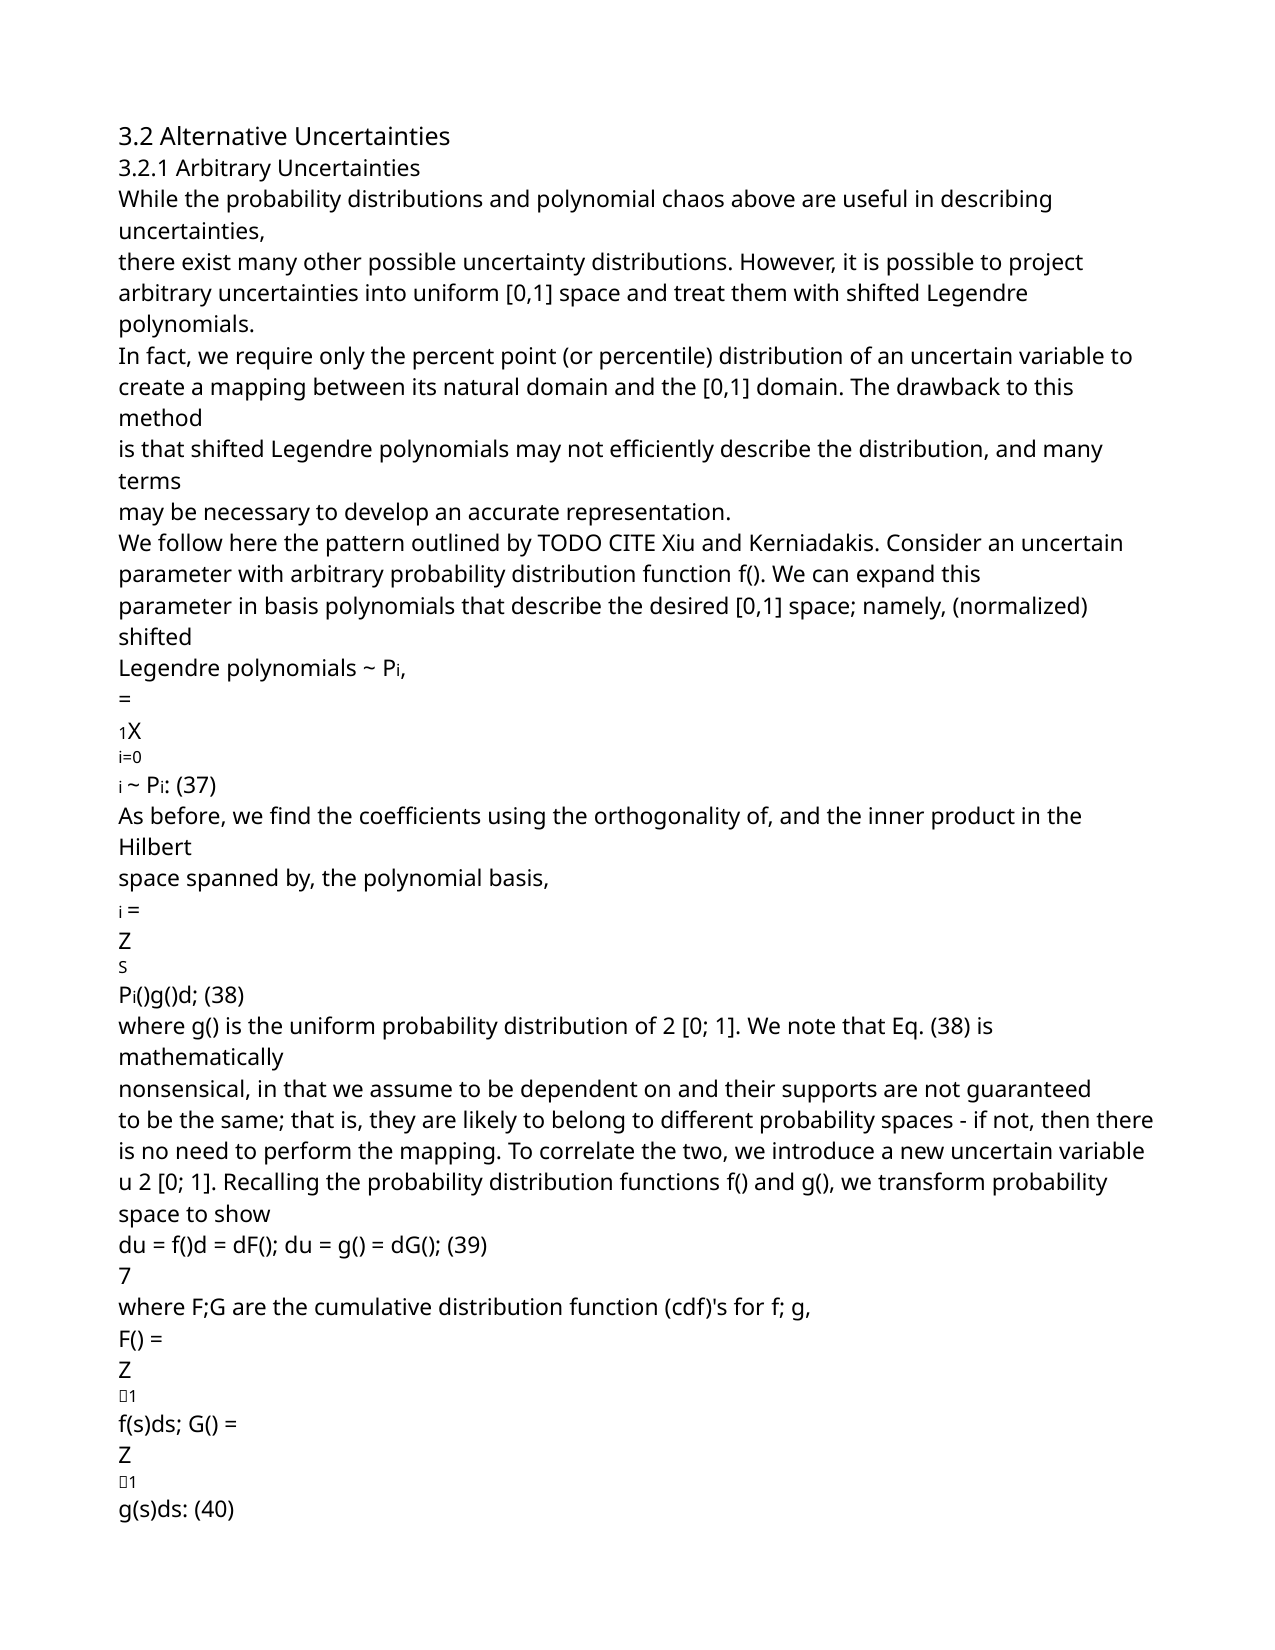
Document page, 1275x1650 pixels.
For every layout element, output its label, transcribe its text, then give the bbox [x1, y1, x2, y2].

text arbitrary uncertainties into uniform [0,1] space and treat them with shifted Legendre polynomials. [118, 277, 1157, 340]
text to be the same; that is, they are likely to belong to different probability spaces - if not, then there [118, 1104, 1157, 1135]
text 3.2 Alternative Uncertainties [118, 118, 1157, 152]
text create a mapping between its natural domain and the [0,1] domain. The drawback to this method [118, 371, 1157, 433]
text f(s)ds; G() = [118, 1408, 1157, 1439]
text space spanned by, the polynomial basis, [118, 862, 1157, 894]
text Z [118, 925, 1157, 956]
text there exist many other possible uncertainty distributions. However, it is possible to project [118, 246, 1157, 277]
text We follow here the pattern outlined by TODO CITE Xiu and Kerniadakis. Consider an uncertain [118, 527, 1157, 558]
text Z [118, 1439, 1157, 1470]
text Legendre polynomials ~ Pi, [118, 652, 1157, 683]
text 1X [118, 715, 1157, 746]
text 􀀀1 [118, 1470, 1157, 1493]
text 􀀀1 [118, 1385, 1157, 1408]
text As before, we find the coefficients using the orthogonality of, and the inner product in the Hilbert [118, 800, 1157, 862]
text parameter in basis polynomials that describe the desired [0,1] space; namely, (normalized) shifted [118, 590, 1157, 652]
text F() = [118, 1323, 1157, 1354]
text where F;G are the cumulative distribution function (cdf)'s for f; g, [118, 1291, 1157, 1323]
text i = [118, 894, 1157, 925]
text S [118, 956, 1157, 979]
text While the probability distributions and polynomial chaos above are useful in describing uncertainties, [118, 183, 1157, 246]
text In fact, we require only the percent point (or percentile) distribution of an uncertain variable to [118, 340, 1157, 371]
text may be necessary to develop an accurate representation. [118, 496, 1157, 527]
text i=0 [118, 746, 1157, 769]
text where g() is the uniform probability distribution of 2 [0; 1]. We note that Eq. (38) is mathematically [118, 1010, 1157, 1073]
text is no need to perform the mapping. To correlate the two, we introduce a new uncertain variable [118, 1135, 1157, 1166]
text 7 [118, 1260, 1157, 1291]
text space to show [118, 1198, 1157, 1229]
text u 2 [0; 1]. Recalling the probability distribution functions f() and g(), we transform probability [118, 1166, 1157, 1198]
text i ~ Pi: (37) [118, 769, 1157, 800]
text Z [118, 1354, 1157, 1385]
text Pi()g()d; (38) [118, 979, 1157, 1010]
text g(s)ds: (40) [118, 1493, 1157, 1524]
text parameter with arbitrary probability distribution function f(). We can expand this [118, 558, 1157, 590]
text 3.2.1 Arbitrary Uncertainties [118, 152, 1157, 183]
text is that shifted Legendre polynomials may not efficiently describe the distribution, and many terms [118, 433, 1157, 496]
text nonsensical, in that we assume to be dependent on and their supports are not guaranteed [118, 1073, 1157, 1104]
text = [118, 683, 1157, 715]
text du = f()d = dF(); du = g() = dG(); (39) [118, 1229, 1157, 1260]
